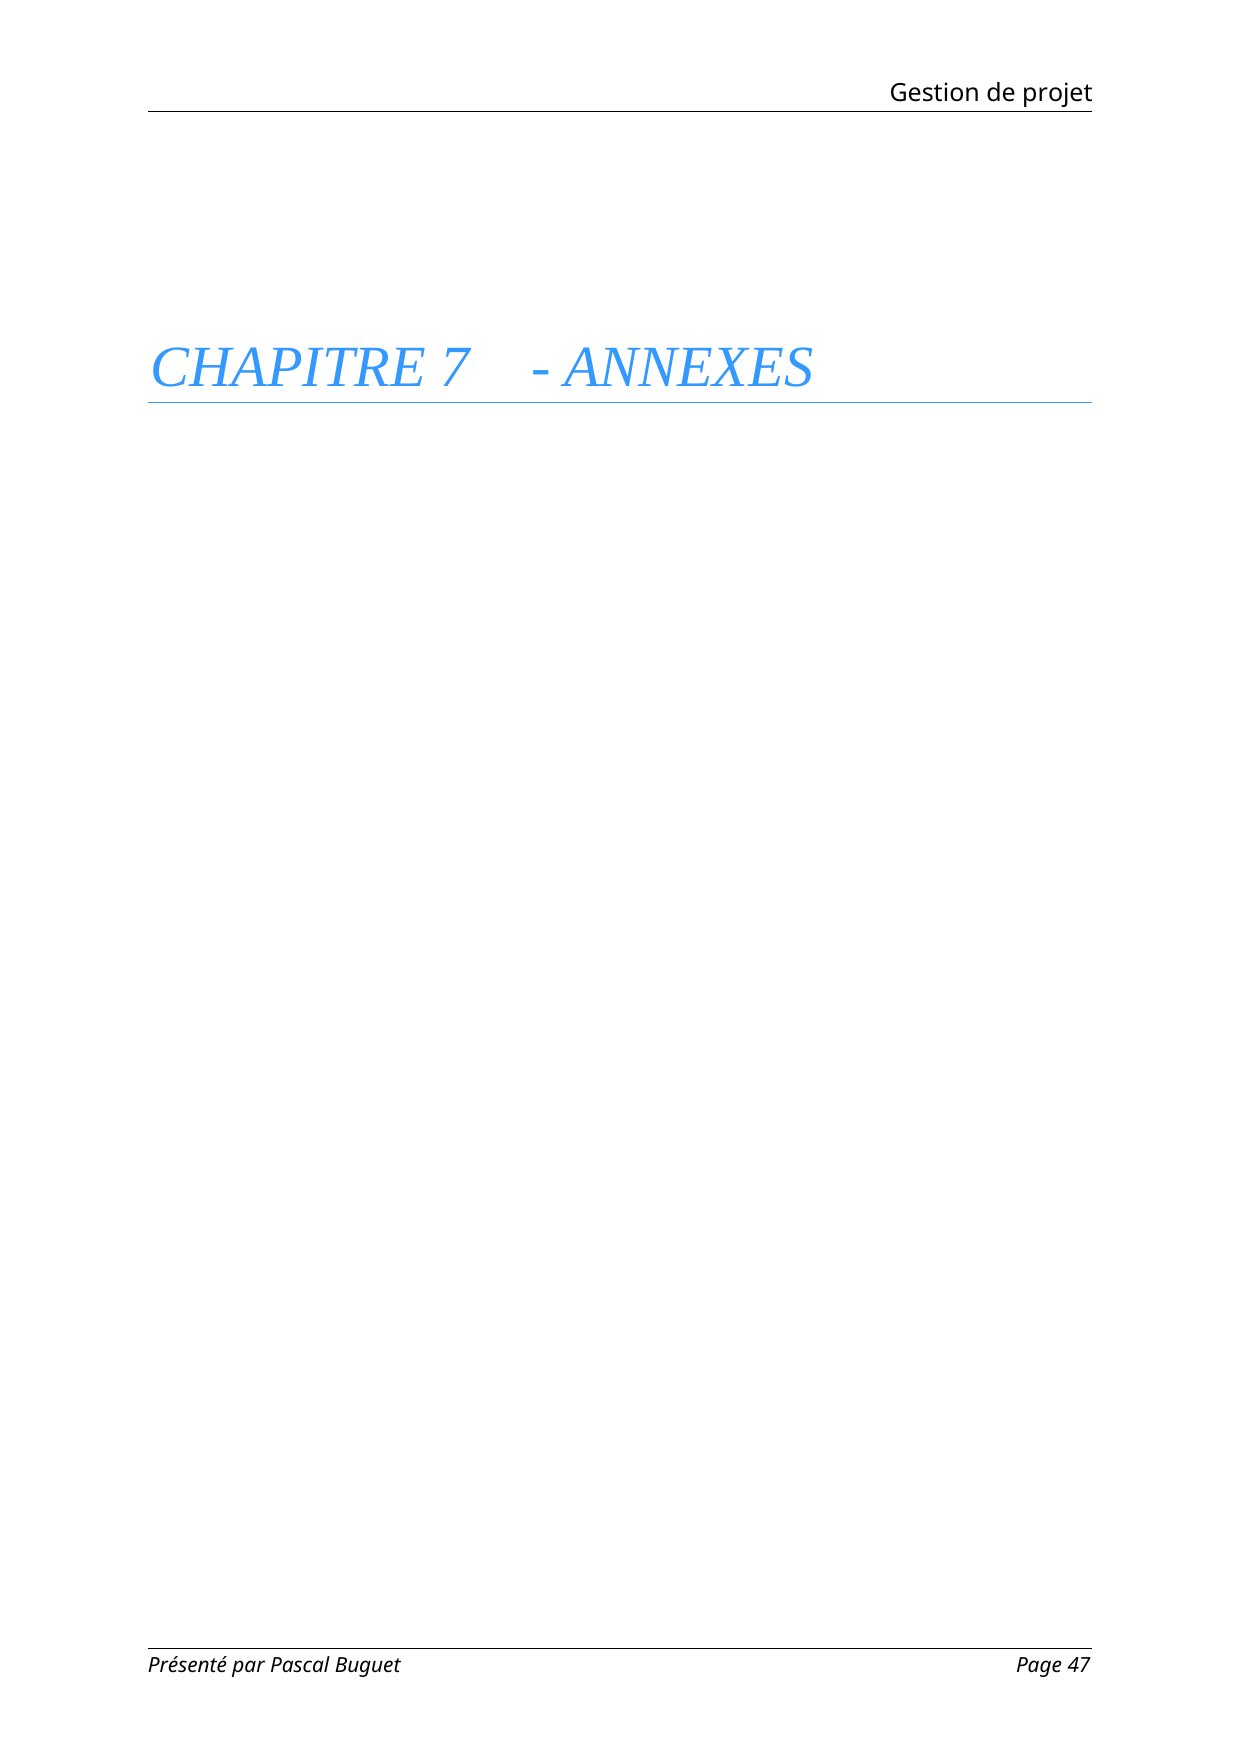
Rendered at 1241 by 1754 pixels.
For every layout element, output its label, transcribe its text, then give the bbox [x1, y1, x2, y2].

subtitle - Annexes [148, 329, 1092, 402]
